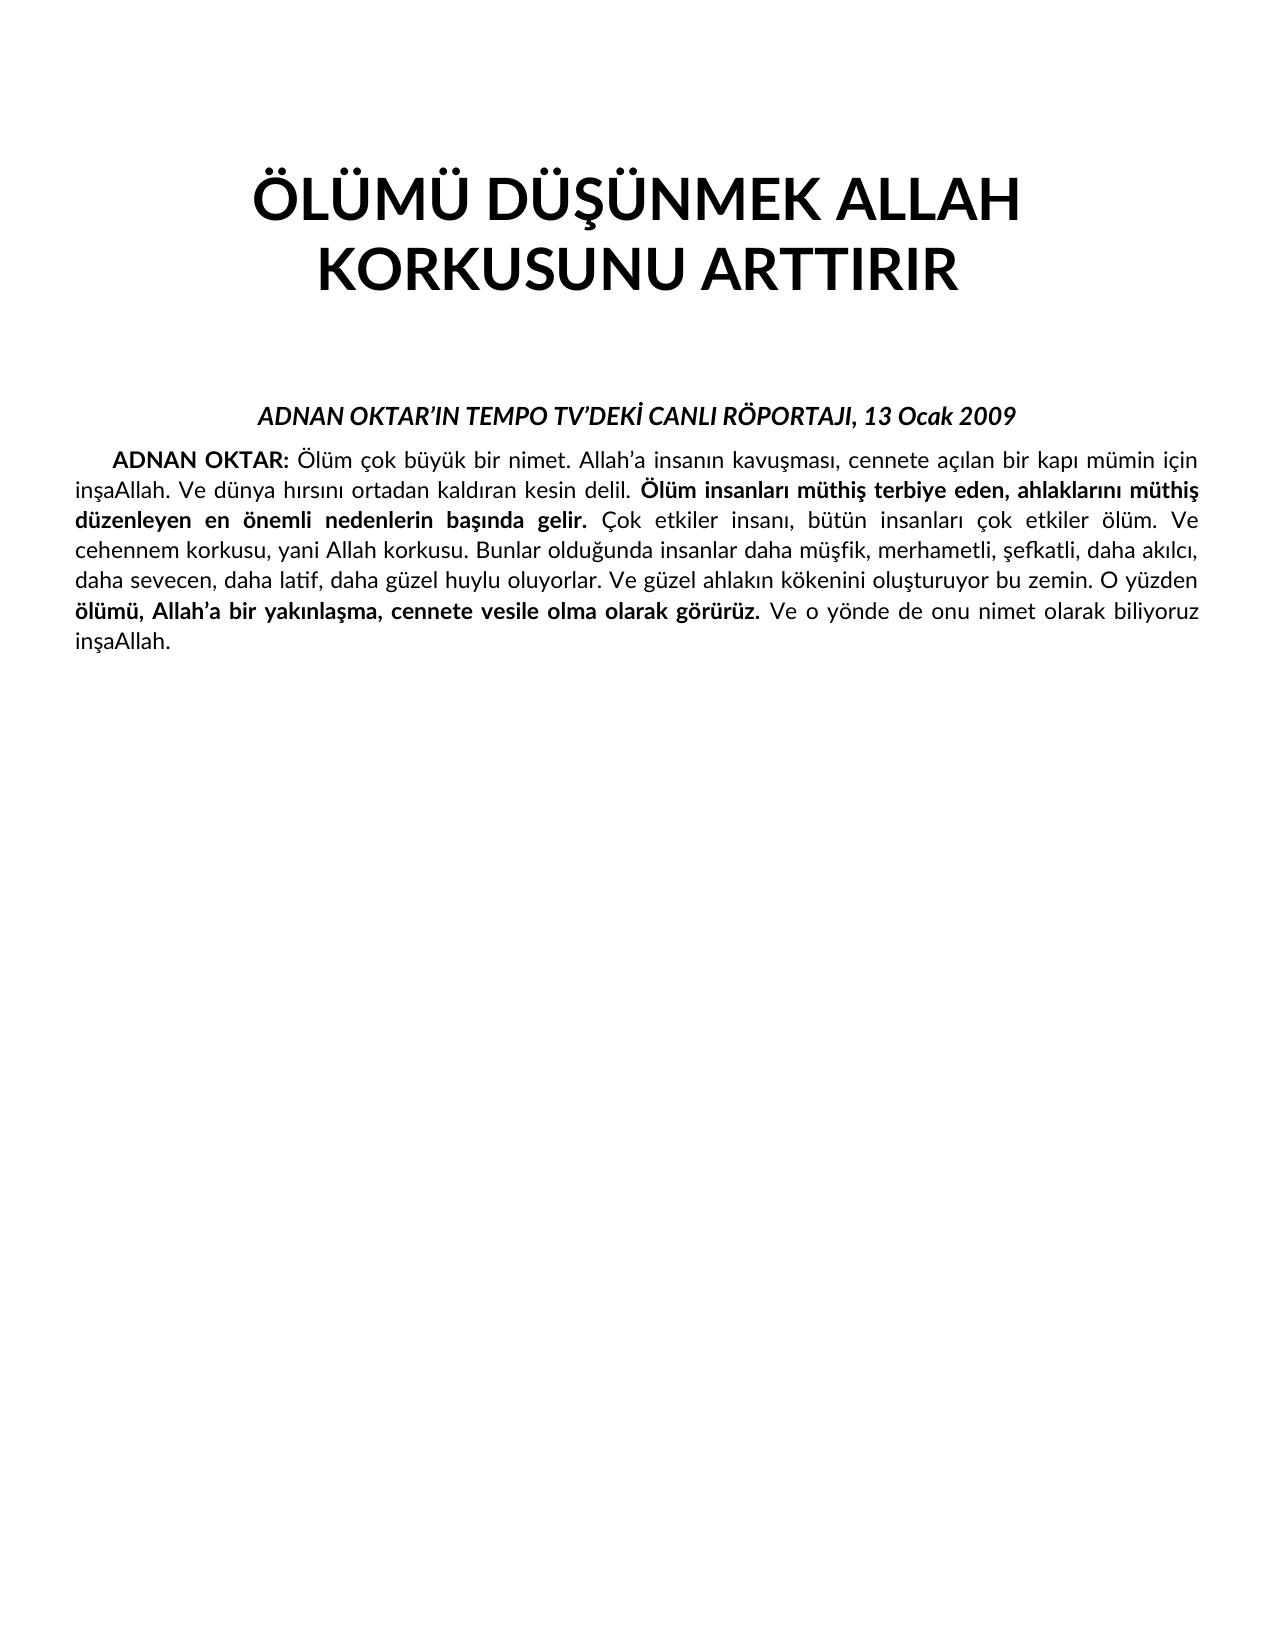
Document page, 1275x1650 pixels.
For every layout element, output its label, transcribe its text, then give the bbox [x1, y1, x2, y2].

text ADNAN OKTAR: Ölüm çok büyük bir nimet. Allah’a insanın kavuşması, cennete açılan bir kapı mümin için inşaAllah. Ve dünya hırsını ortadan kaldıran kesin delil. Ölüm insanları müthiş terbiye eden, ahlaklarını müthiş düzenleyen en önemli nedenlerin başında gelir. Çok etkiler insanı, bütün insanları çok etkiler ölüm. Ve cehennem korkusu, yani Allah korkusu. Bunlar olduğunda insanlar daha müşfik, merhametli, şefkatli, daha akılcı, daha sevecen, daha latif, daha güzel huylu oluyorlar. Ve güzel ahlakın kökenini oluşturuyor bu zemin. O yüzden ölümü, Allah’a bir yakınlaşma, cennete vesile olma olarak görürüz. Ve o yönde de onu nimet olarak biliyoruz inşaAllah. [75, 445, 1200, 654]
text ADNAN OKTAR’IN TEMPO TV’DEKİ CANLI RÖPORTAJI, 13 Ocak 2009 [75, 400, 1200, 430]
subtitle ÖLÜMÜ DÜŞÜNMEK ALLAH KORKUSUNU ARTTIRIR [75, 162, 1200, 302]
